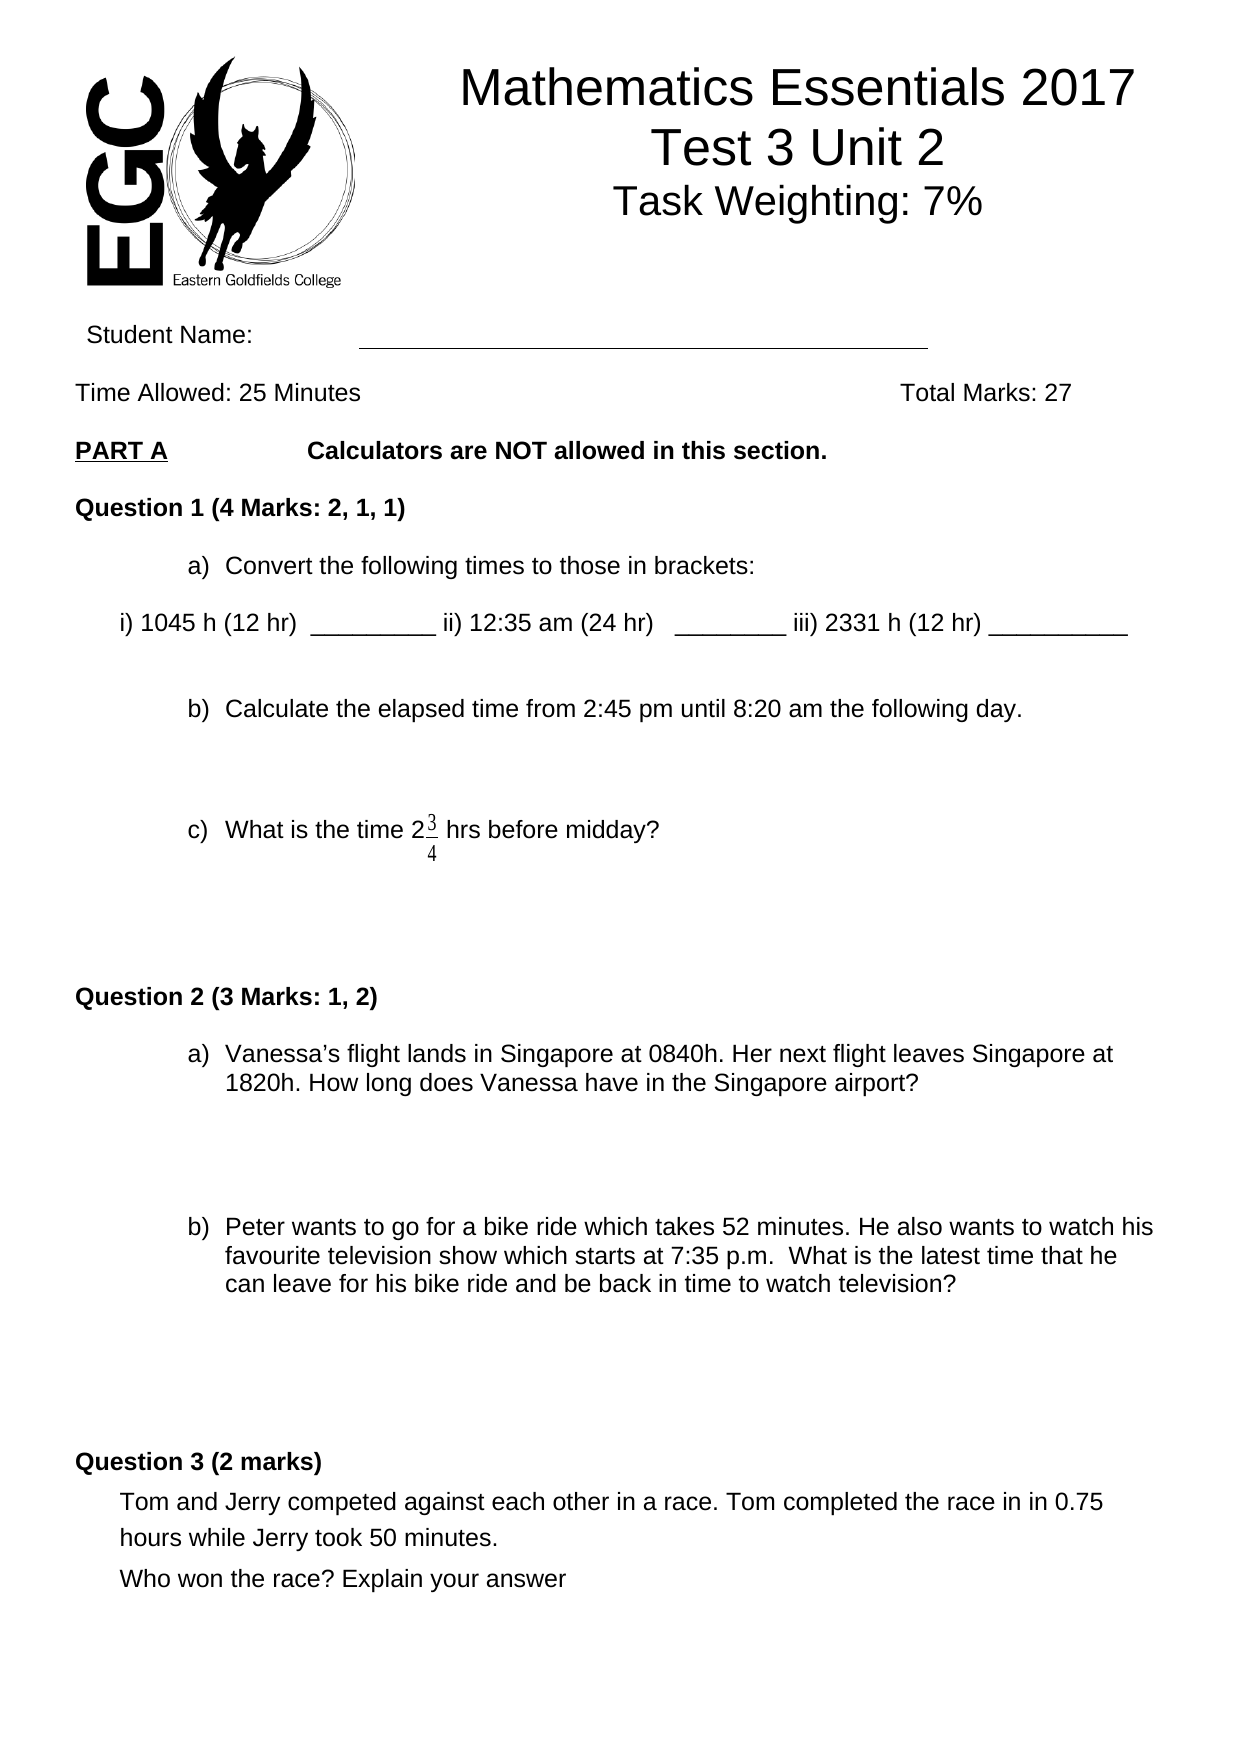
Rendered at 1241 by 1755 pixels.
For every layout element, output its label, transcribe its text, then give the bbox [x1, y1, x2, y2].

text i) 1045 h (12 hr) _________ ii) 12:35 am (24 hr) ________ iii) 2331 h (12 hr) __________ [75, 608, 1165, 666]
table_header [271, 119, 351, 259]
list Convert the following times to those in brackets: [187, 551, 1165, 608]
list Vanessa’s flight lands in Singapore at 0840h. Her next flight leaves Singapore at 1820h. How long does Vanessa have in the Singapore airport? [187, 1039, 1165, 1154]
text Tom and Jerry competed against each other in a race. Tom completed the race in in 0.75 hours while Jerry took 50 minutes. [119, 1487, 1168, 1558]
table_cell [928, 303, 1212, 348]
table_header Mathematics Essentials 2017 Test 3 Unit 2 Task Weighting: 7% [384, 56, 1212, 302]
text Question 3 (2 marks) [75, 1442, 1167, 1487]
table_header [227, 102, 347, 258]
table_cell [644, 303, 928, 348]
text Time Allowed: 25 Minutes Total Marks: 27 [75, 378, 1165, 407]
table_header [176, 119, 217, 238]
text Question 1 (4 Marks: 2, 1, 1) [75, 493, 1165, 522]
text Who won the race? Explain your answer [75, 1558, 1167, 1603]
table_cell [359, 303, 643, 348]
table_header [75, 56, 383, 302]
list What is the time 2 hrs before midday? [187, 809, 1165, 867]
table_header [214, 224, 224, 247]
table_cell Student Name: [75, 303, 359, 348]
text Question 2 (3 Marks: 1, 2) [75, 982, 1165, 1011]
list Peter wants to go for a bike ride which takes 52 minutes. He also wants to watch his favourite television show which starts at 7:35 p.m. What is the latest time that he can leave for his bike ride and be back in time to watch television? [187, 1212, 1165, 1356]
text PART A Calculators are NOT allowed in this section. [75, 436, 1165, 464]
table_header [219, 83, 301, 174]
list Calculate the elapsed time from 2:45 pm until 8:20 am the following day. [187, 694, 1165, 723]
